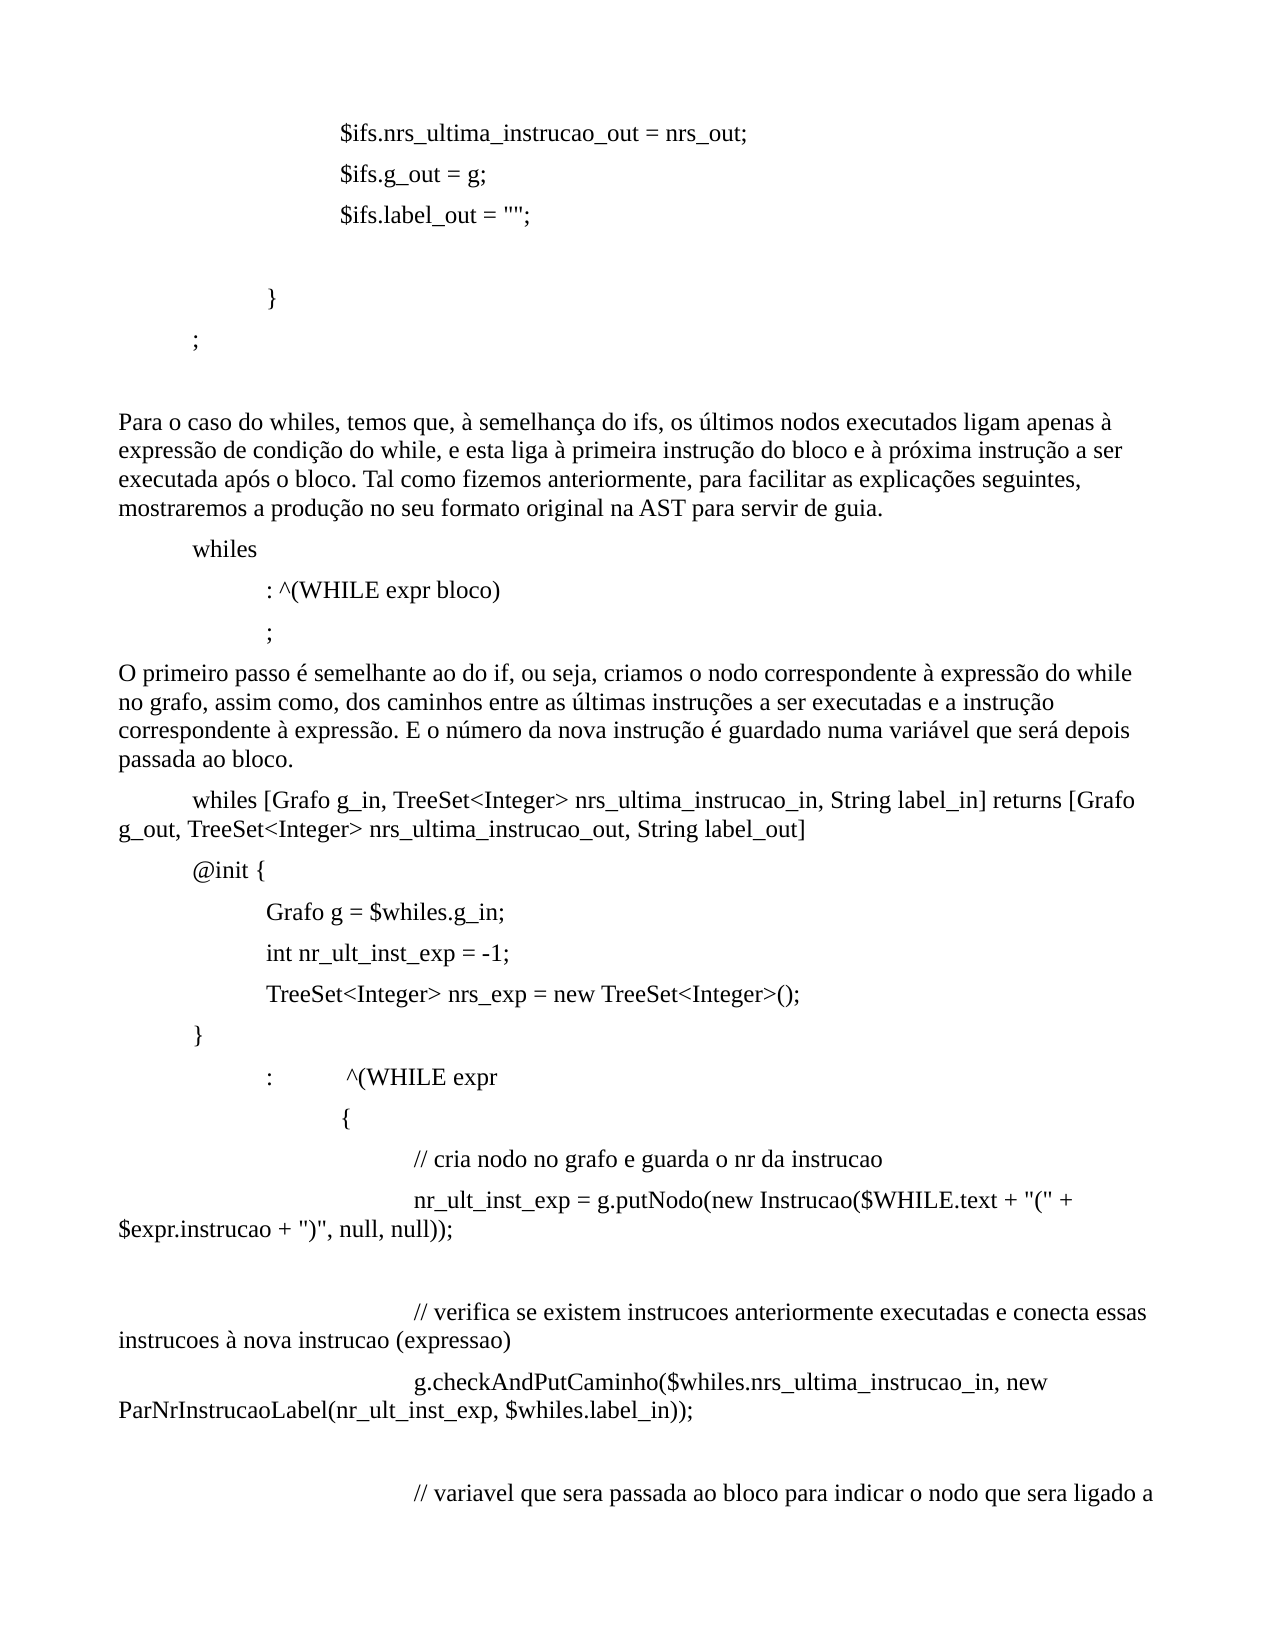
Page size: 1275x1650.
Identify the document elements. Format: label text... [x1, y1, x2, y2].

text nr_ult_inst_exp = g.putNodo(new Instrucao($WHILE.text + "(" + $expr.instrucao + ")", null, null)); [118, 1186, 1157, 1243]
text : ^(WHILE expr bloco) [118, 576, 1157, 604]
text @init { [118, 856, 1157, 884]
text // verifica se existem instrucoes anteriormente executadas e conecta essas instrucoes à nova instrucao (expressao) [118, 1297, 1157, 1354]
text { [118, 1103, 1157, 1132]
text } [118, 1021, 1157, 1049]
text // cria nodo no grafo e guarda o nr da instrucao [118, 1144, 1157, 1173]
text $ifs.label_out = ""; [118, 201, 1157, 229]
text Grafo g = $whiles.g_in; [118, 897, 1157, 926]
text TreeSet<Integer> nrs_exp = new TreeSet<Integer>(); [118, 979, 1157, 1008]
text } [118, 283, 1157, 312]
text $ifs.nrs_ultima_instrucao_out = nrs_out; [118, 118, 1157, 147]
text O primeiro passo é semelhante ao do if, ou seja, criamos o nodo correspondente à expressão do while no grafo, assim como, dos caminhos entre as últimas instruções a ser executadas e a instrução correspondente à expressão. E o número da nova instrução é guardado numa variável que será depois passada ao bloco. [118, 658, 1157, 773]
text // variavel que sera passada ao bloco para indicar o nodo que sera ligado a [118, 1478, 1157, 1507]
text $ifs.g_out = g; [118, 159, 1157, 188]
text ; [118, 324, 1157, 353]
text : ^(WHILE expr [118, 1062, 1157, 1091]
text g.checkAndPutCaminho($whiles.nrs_ultima_instrucao_in, new ParNrInstrucaoLabel(nr_ult_inst_exp, $whiles.label_in)); [118, 1367, 1157, 1424]
text whiles [118, 534, 1157, 563]
text Para o caso do whiles, temos que, à semelhança do ifs, os últimos nodos executados ligam apenas à expressão de condição do while, e esta liga à primeira instrução do bloco e à próxima instrução a ser executada após o bloco. Tal como fizemos anteriormente, para facilitar as explicações seguintes, mostraremos a produção no seu formato original na AST para servir de guia. [118, 407, 1157, 522]
text ; [118, 617, 1157, 646]
text int nr_ult_inst_exp = -1; [118, 938, 1157, 967]
text whiles [Grafo g_in, TreeSet<Integer> nrs_ultima_instrucao_in, String label_in] returns [Grafo g_out, TreeSet<Integer> nrs_ultima_instrucao_out, String label_out] [118, 786, 1157, 843]
